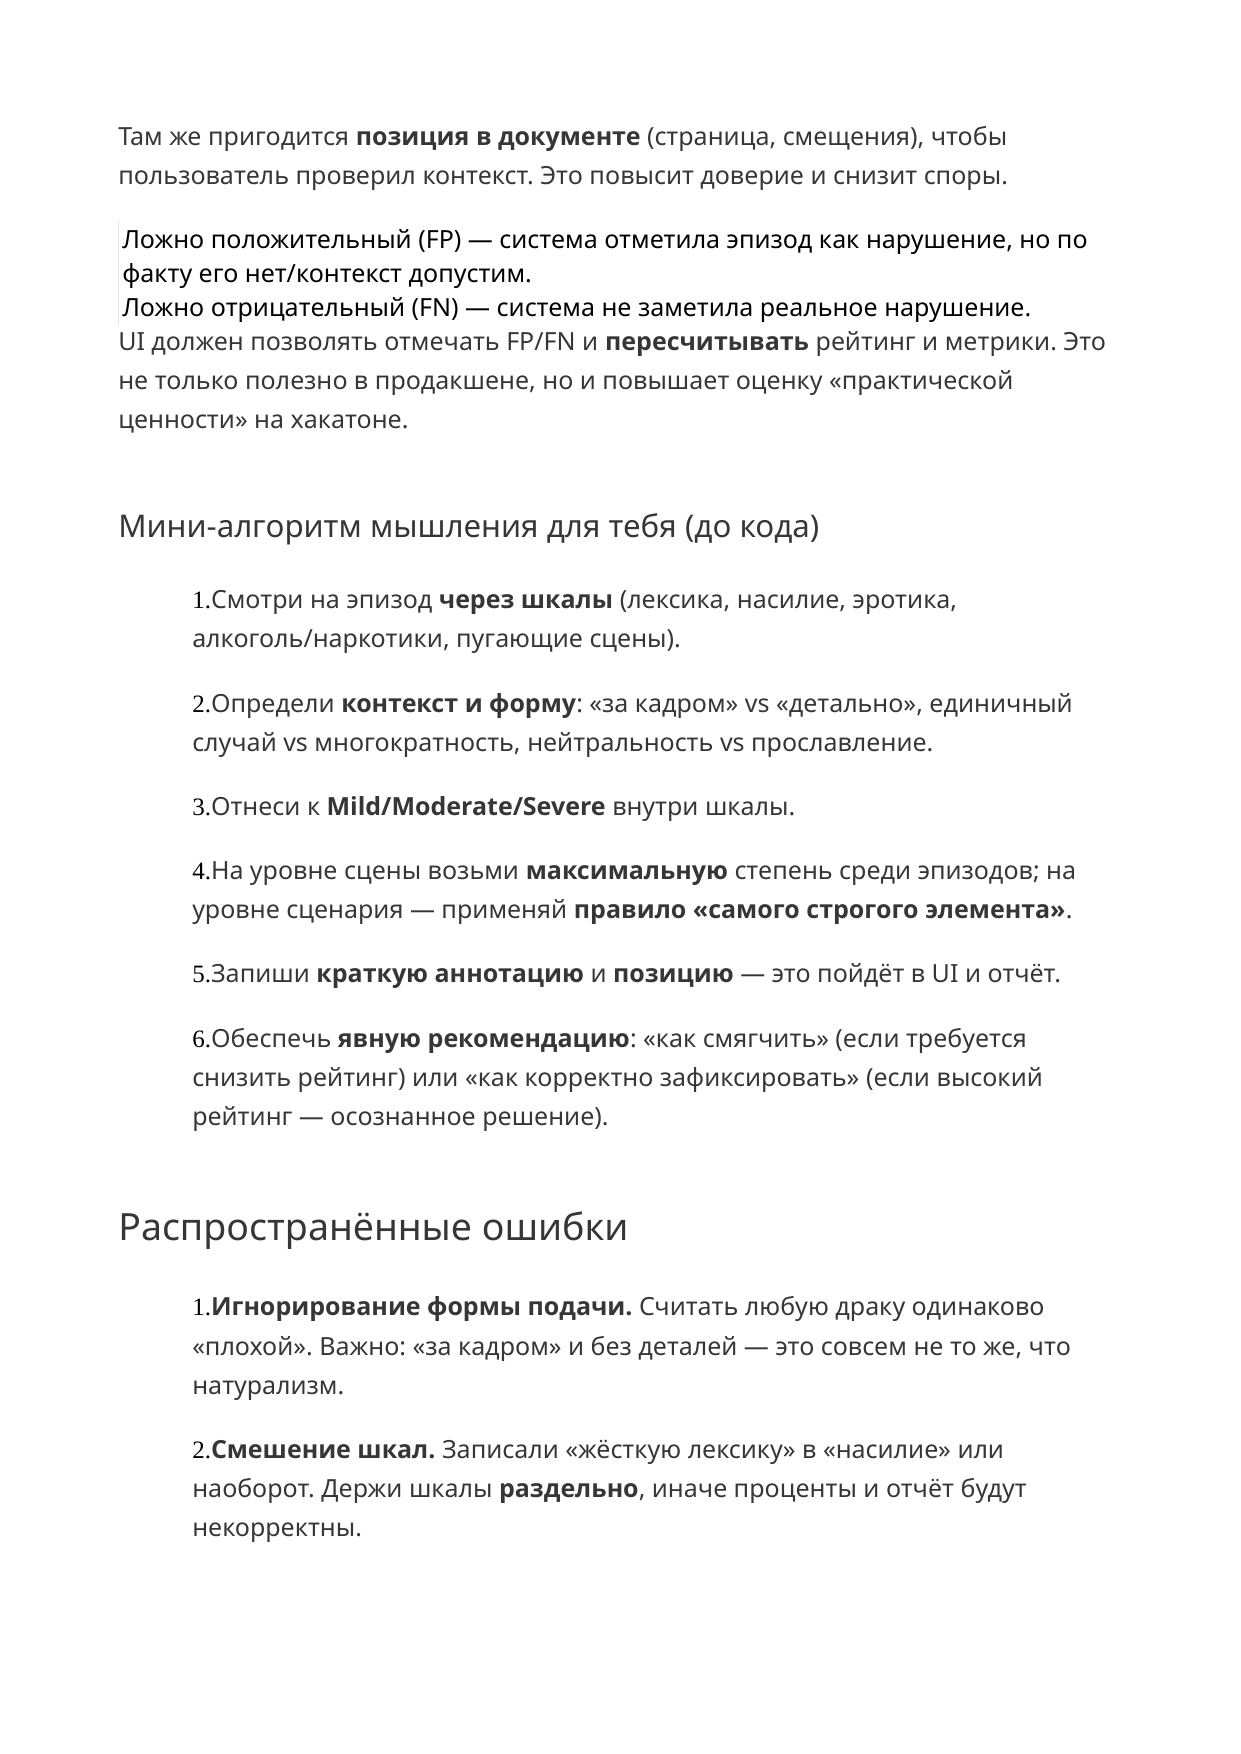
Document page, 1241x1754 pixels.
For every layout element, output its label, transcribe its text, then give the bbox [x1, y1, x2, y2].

list Игнорирование формы подачи. Считать любую драку одинаково «плохой». Важно: «за кадром» и без деталей — это совсем не то же, что натурализм. [118, 1289, 1122, 1401]
subtitle Распространённые ошибки [118, 1200, 1122, 1251]
list Обеспечь явную рекомендацию: «как смягчить» (если требуется снизить рейтинг) или «как корректно зафиксировать» (если высокий рейтинг — осознанное решение). [118, 1020, 1122, 1133]
list Определи контекст и форму: «за кадром» vs «детально», единичный случай vs многократность, нейтральность vs прославление. [118, 685, 1122, 758]
list Отнеси к Mild/Moderate/Severe внутри шкалы. [118, 788, 1122, 823]
list На уровне сцены возьми максимальную степень среди эпизодов; на уровне сценария — применяй правило «самого строгого элемента». [118, 853, 1122, 926]
list Смешение шкал. Записали «жёсткую лексику» в «насилие» или наоборот. Держи шкалы раздельно, иначе проценты и отчёт будут некорректны. [118, 1431, 1122, 1544]
list Смотри на эпизод через шкалы (лексика, насилие, эротика, алкоголь/наркотики, пугающие сцены). [118, 582, 1122, 655]
list Запиши краткую аннотацию и позицию — это пойдёт в UI и отчёт. [118, 956, 1122, 990]
text UI должен позволять отмечать FP/FN и пересчитывать рейтинг и метрики. Это не только полезно в продакшене, но и повышает оценку «практической ценности» на хакатоне. [118, 324, 1122, 436]
subtitle Мини-алгоритм мышления для тебя (до кода) [118, 504, 1122, 546]
text Там же пригодится позиция в документе (страница, смещения), чтобы пользователь проверил контекст. Это повысит доверие и снизит споры. [118, 118, 1122, 191]
text Ложно положительный (FP) — система отметила эпизод как нарушение, но по факту его нет/контекст допустим. Ложно отрицательный (FN) — система не заметила реальное нарушение. [119, 221, 1122, 324]
